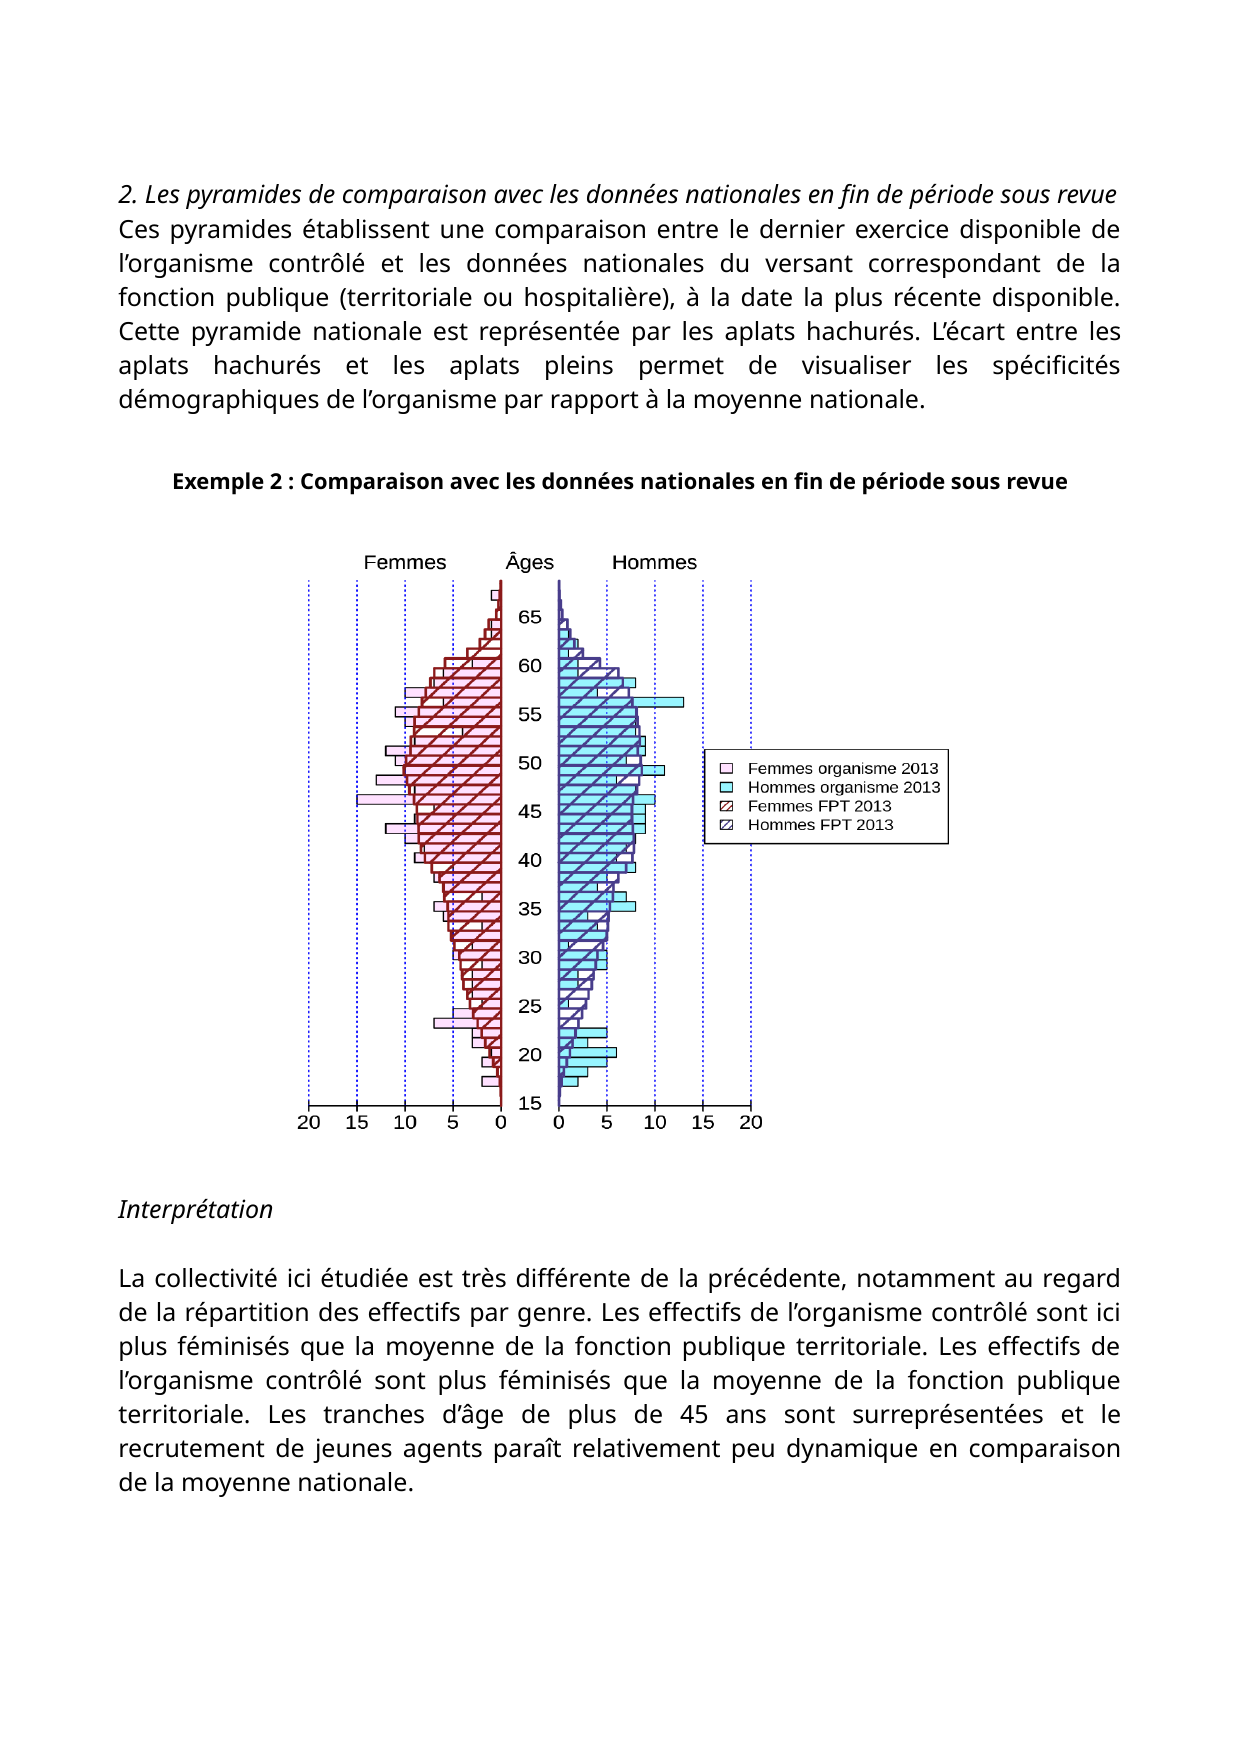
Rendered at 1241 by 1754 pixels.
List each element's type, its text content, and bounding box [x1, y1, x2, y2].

text La collectivité ici étudiée est très différente de la précédente, notamment au regard de la répartition des effectifs par genre. Les effectifs de l’organisme contrôlé sont ici plus féminisés que la moyenne de la fonction publique territoriale. Les effectifs de l’organisme contrôlé sont plus féminisés que la moyenne de la fonction publique territoriale. Les tranches d’âge de plus de 45 ans sont surreprésentées et le recrutement de jeunes agents paraît relativement peu dynamique en comparaison de la moyenne nationale. [118, 1260, 1122, 1499]
text Interprétation [118, 1192, 1122, 1226]
list 2. Les pyramides de comparaison avec les données nationales en fin de période sous revue [118, 177, 1122, 211]
text Exemple 2 : Comparaison avec les données nationales en fin de période sous revue [118, 466, 1122, 495]
text Ces pyramides établissent une comparaison entre le dernier exercice disponible de l’organisme contrôlé et les données nationales du versant correspondant de la fonction publique (territoriale ou hospitalière), à la date la plus récente disponible. Cette pyramide nationale est représentée par les aplats hachurés. L’écart entre les aplats hachurés et les aplats pleins permet de visualiser les spécificités démographiques de l’organisme par rapport à la moyenne nationale. [118, 211, 1122, 416]
